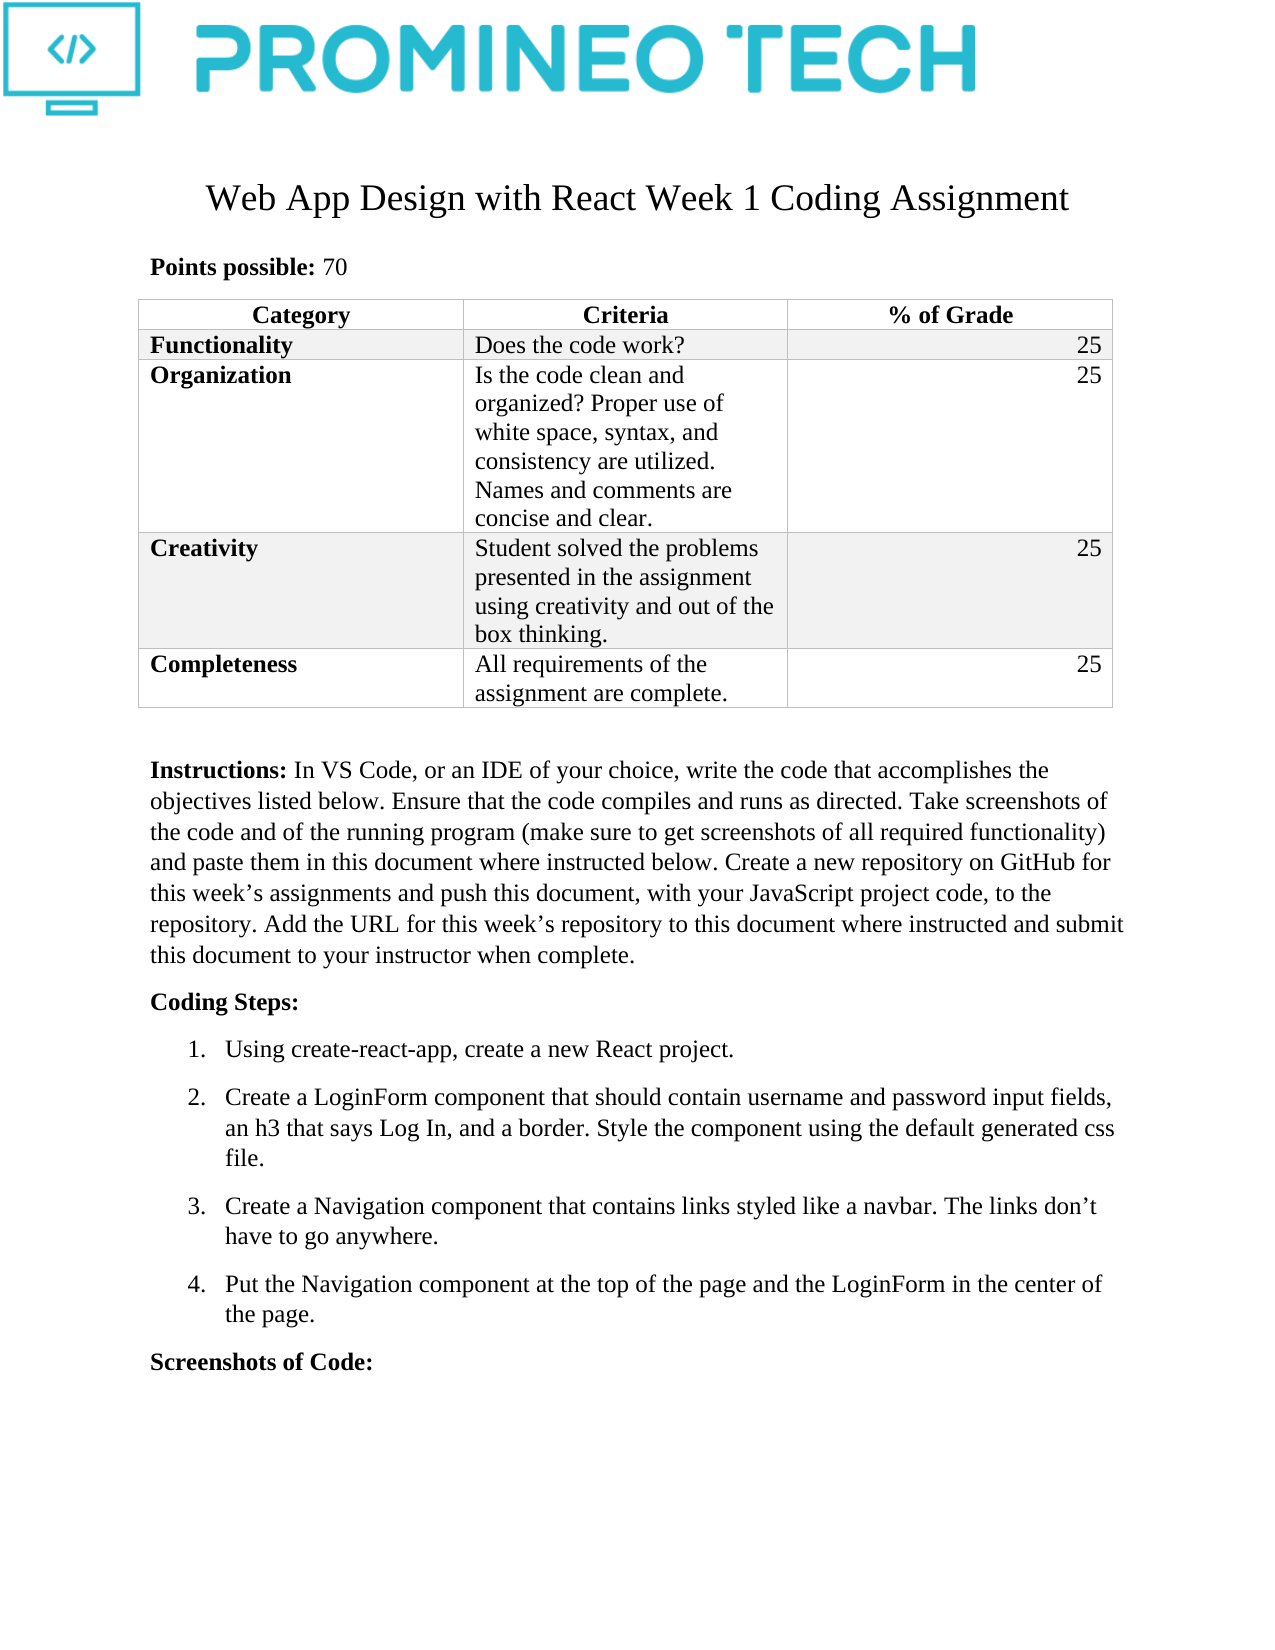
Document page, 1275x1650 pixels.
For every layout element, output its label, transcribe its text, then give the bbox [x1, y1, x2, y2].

table_cell Does the code work? [464, 330, 787, 359]
table_cell Functionality [139, 330, 463, 359]
table_header Criteria [464, 300, 787, 329]
text Coding Steps: [150, 987, 1125, 1016]
table_cell Organization [139, 360, 463, 532]
list Using create-react-app, create a new React project. [187, 1034, 1125, 1063]
picture [0, 0, 975, 119]
list Create a LoginForm component that should contain username and password input fields, an h3 that says Log In, and a border. Style the component using the default generated css file. [187, 1082, 1125, 1172]
subtitle Web App Design with React Week 1 Coding Assignment [150, 175, 1125, 218]
table_cell Student solved the problems presented in the assignment using creativity and out of the box thinking. [464, 533, 787, 648]
list Put the Navigation component at the top of the page and the LoginForm in the center of the page. [187, 1269, 1125, 1328]
table_cell Is the code clean and organized? Proper use of white space, syntax, and consistency are utilized. Names and comments are concise and clear. [464, 360, 787, 532]
table_cell Creativity [139, 533, 463, 648]
table_cell All requirements of the assignment are complete. [464, 649, 787, 707]
text Screenshots of Code: [150, 1347, 1125, 1376]
table_header % of Grade [788, 300, 1112, 329]
table_header Category [139, 300, 463, 329]
table_cell 25 [788, 649, 1112, 707]
table_cell Completeness [139, 649, 463, 707]
text Instructions: In VS Code, or an IDE of your choice, write the code that accomplishes the objectives listed below. Ensure that the code compiles and runs as directed. Take screenshots of the code and of the running program (make sure to get screenshots of all required functionality) and paste them in this document where instructed below. Create a new repository on GitHub for this week’s assignments and push this document, with your JavaScript project code, to the repository. Add the URL for this week’s repository to this document where instructed and submit this document to your instructor when complete. [150, 755, 1125, 968]
table_cell 25 [788, 533, 1112, 648]
table_cell 25 [788, 330, 1112, 359]
text Points possible: 70 [150, 221, 1125, 281]
list Create a Navigation component that contains links styled like a navbar. The links don’t have to go anywhere. [187, 1191, 1125, 1250]
table_cell 25 [788, 360, 1112, 532]
